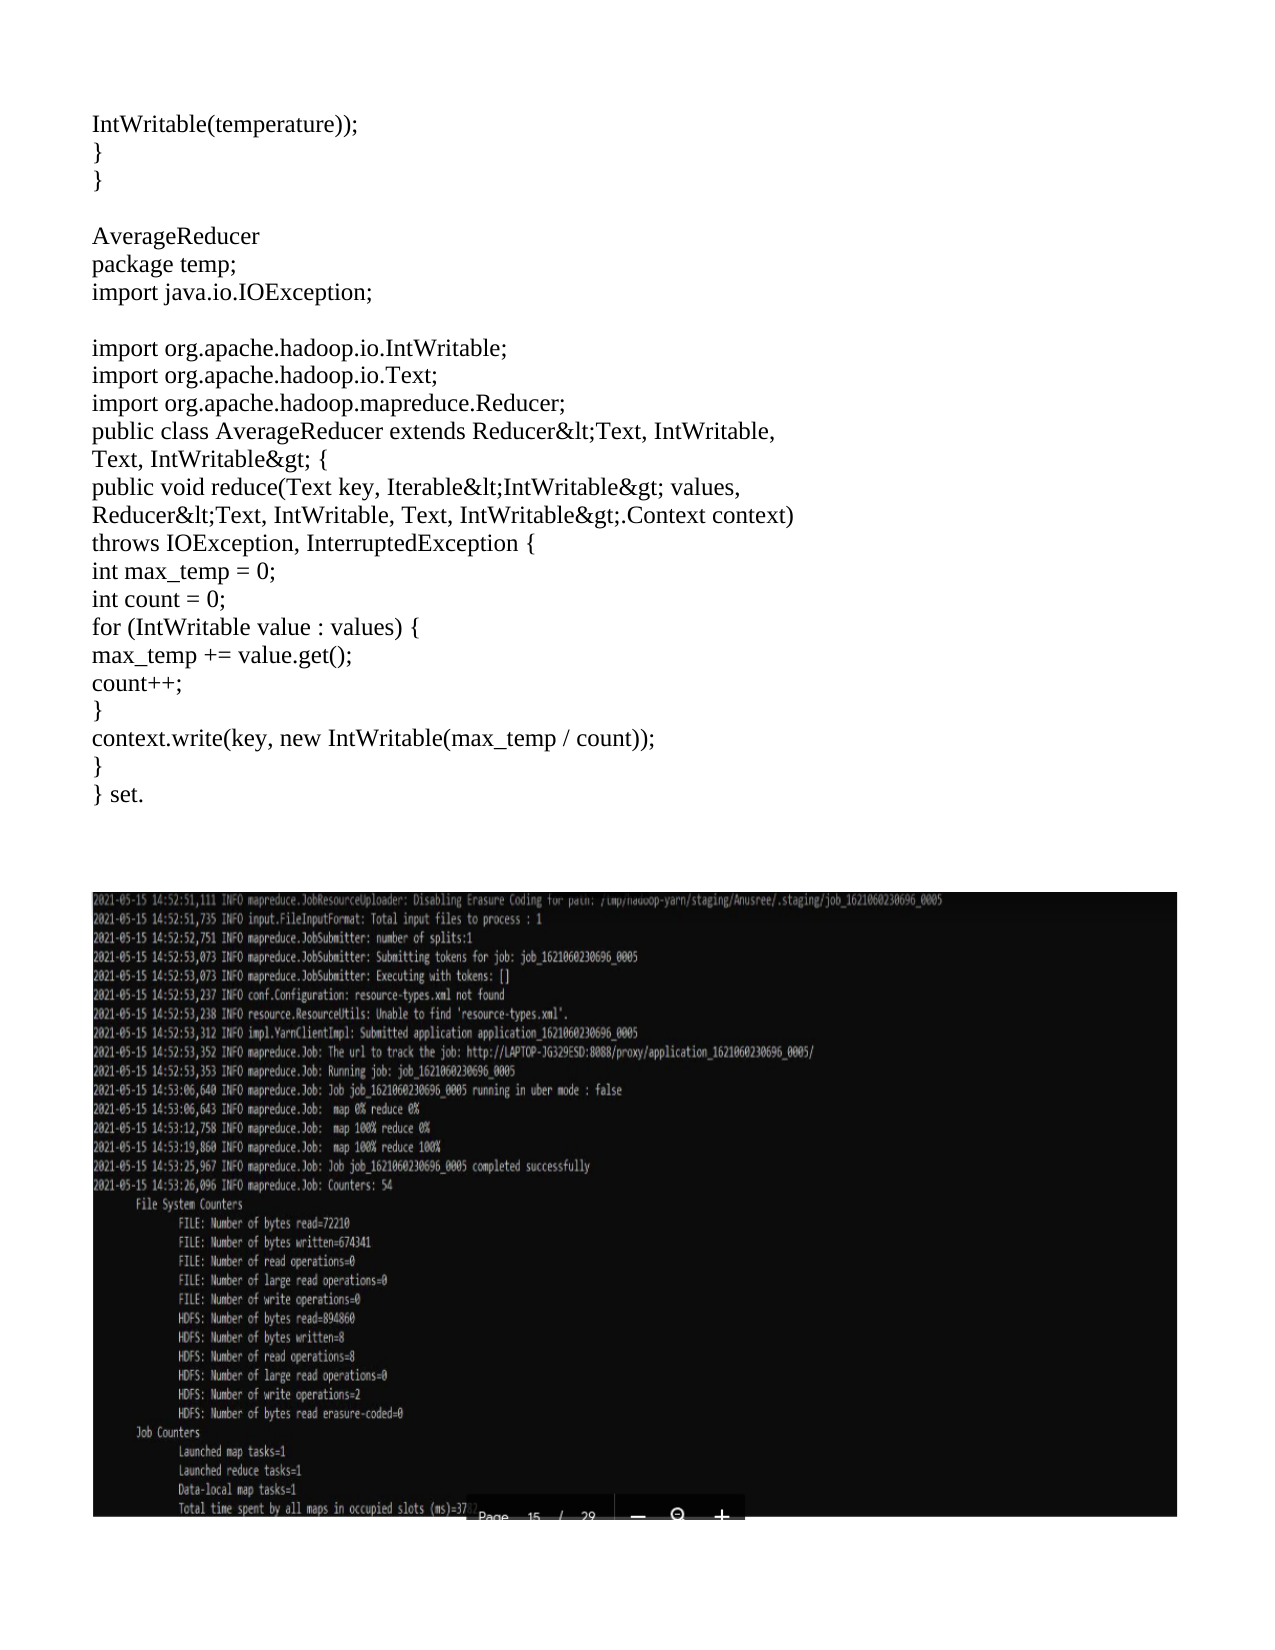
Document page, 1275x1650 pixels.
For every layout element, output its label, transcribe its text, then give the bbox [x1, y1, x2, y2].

text max_temp += value.get(); [92, 641, 1177, 669]
text } [92, 752, 1177, 780]
picture [91, 892, 1178, 1520]
text package temp; [92, 250, 1177, 278]
text context.write(key, new IntWritable(max_temp / count)); [92, 724, 1177, 752]
text import org.apache.hadoop.io.Text; [92, 362, 1177, 389]
text IntWritable(temperature)); [92, 110, 1177, 138]
text } set. [92, 780, 1177, 808]
text int count = 0; [92, 585, 1177, 613]
text } [92, 697, 1177, 724]
text AverageReducer [92, 222, 1177, 250]
text Text, IntWritable&gt; { [92, 445, 1177, 473]
text public class AverageReducer extends Reducer&lt;Text, IntWritable, [92, 417, 1177, 445]
text throws IOException, InterruptedException { [92, 529, 1177, 557]
text int max_temp = 0; [92, 557, 1177, 585]
text import org.apache.hadoop.io.IntWritable; [92, 334, 1177, 362]
text } [92, 166, 1177, 194]
text for (IntWritable value : values) { [92, 613, 1177, 641]
text } [92, 138, 1177, 166]
text import java.io.IOException; [92, 278, 1177, 306]
text Reducer&lt;Text, IntWritable, Text, IntWritable&gt;.Context context) [92, 501, 1177, 529]
text import org.apache.hadoop.mapreduce.Reducer; [92, 389, 1177, 417]
text count++; [92, 669, 1177, 697]
text public void reduce(Text key, Iterable&lt;IntWritable&gt; values, [92, 473, 1177, 501]
